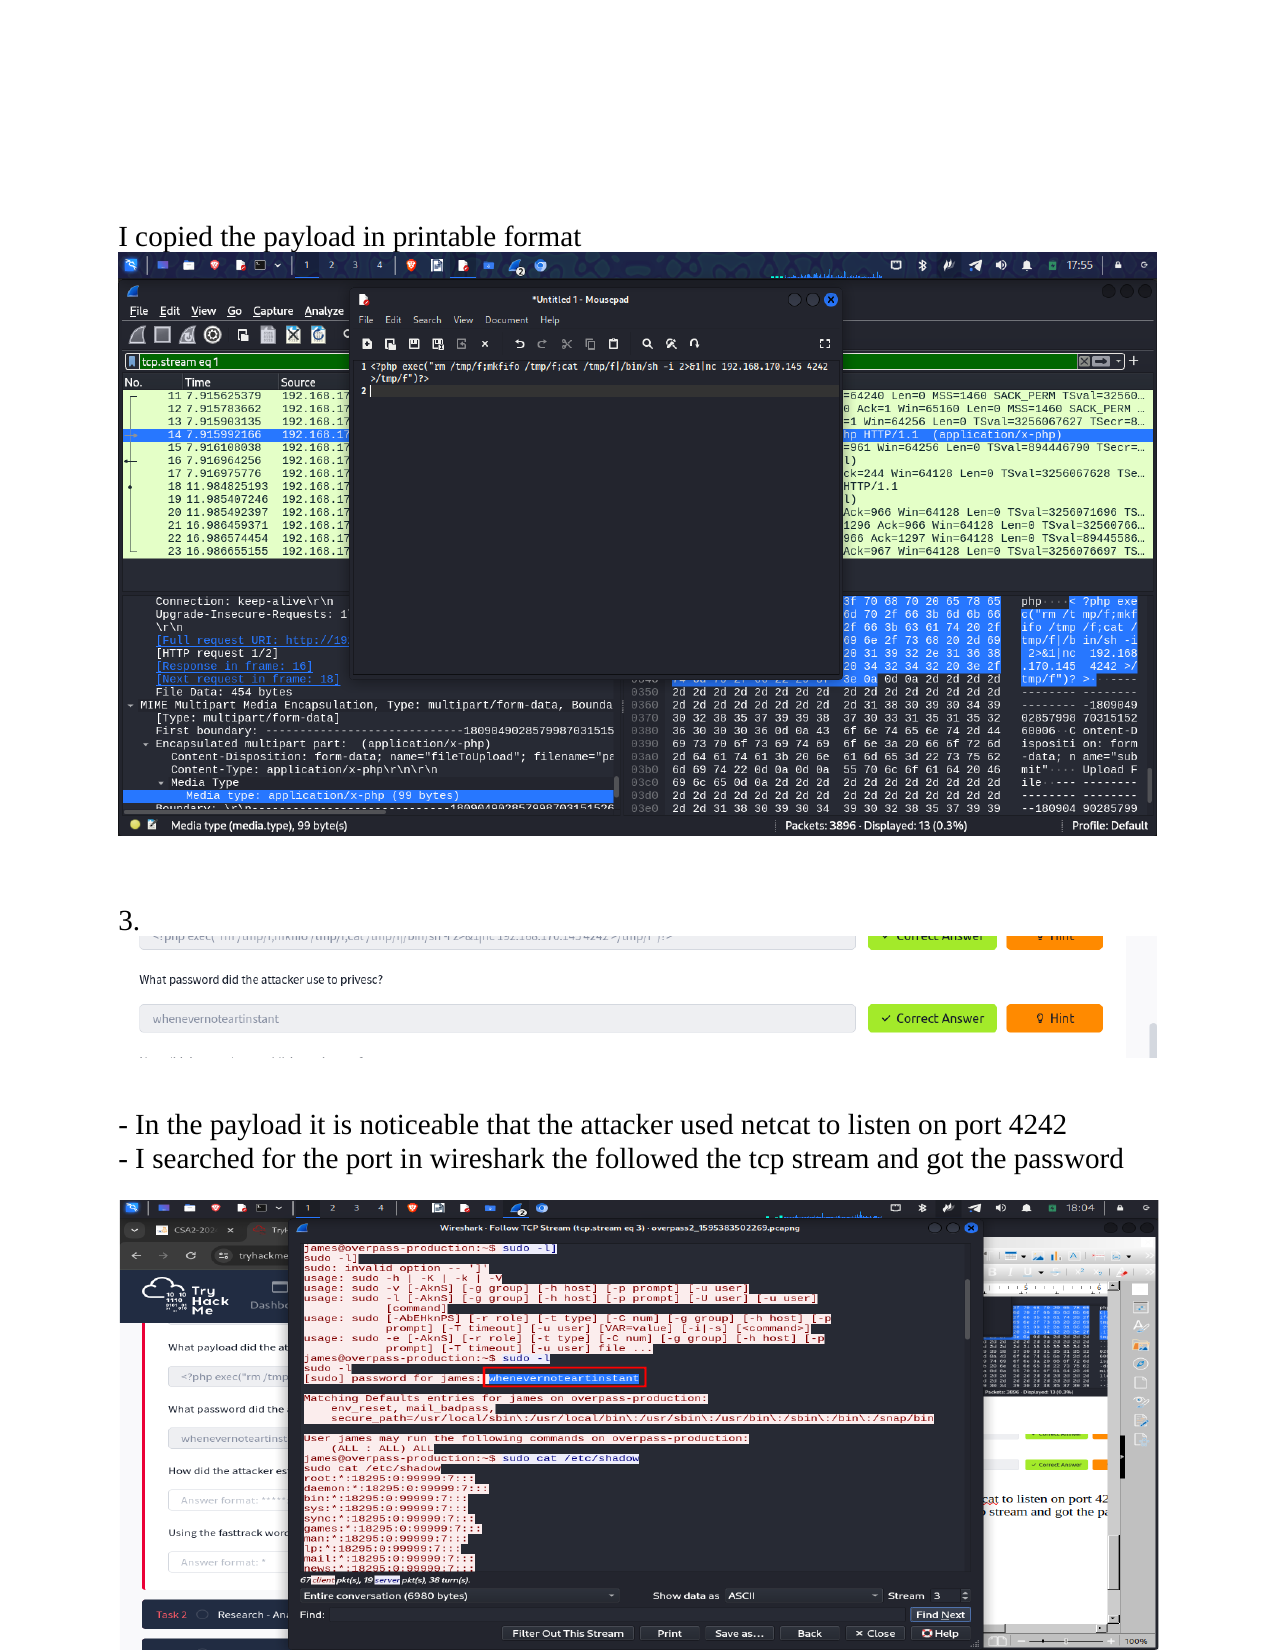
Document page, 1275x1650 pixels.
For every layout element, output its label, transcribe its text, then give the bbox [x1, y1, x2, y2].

picture [118, 936, 1157, 1058]
text - In the payload it is noticeable that the attacker used netcat to listen on port 4242 [118, 1107, 1157, 1141]
text - I searched for the port in wireshark the followed the tcp stream and got the password [118, 1141, 1157, 1174]
text I copied the payload in printable format [118, 219, 1157, 252]
text 3. [118, 903, 1157, 936]
picture [118, 252, 1157, 836]
picture [119, 1200, 1159, 1650]
